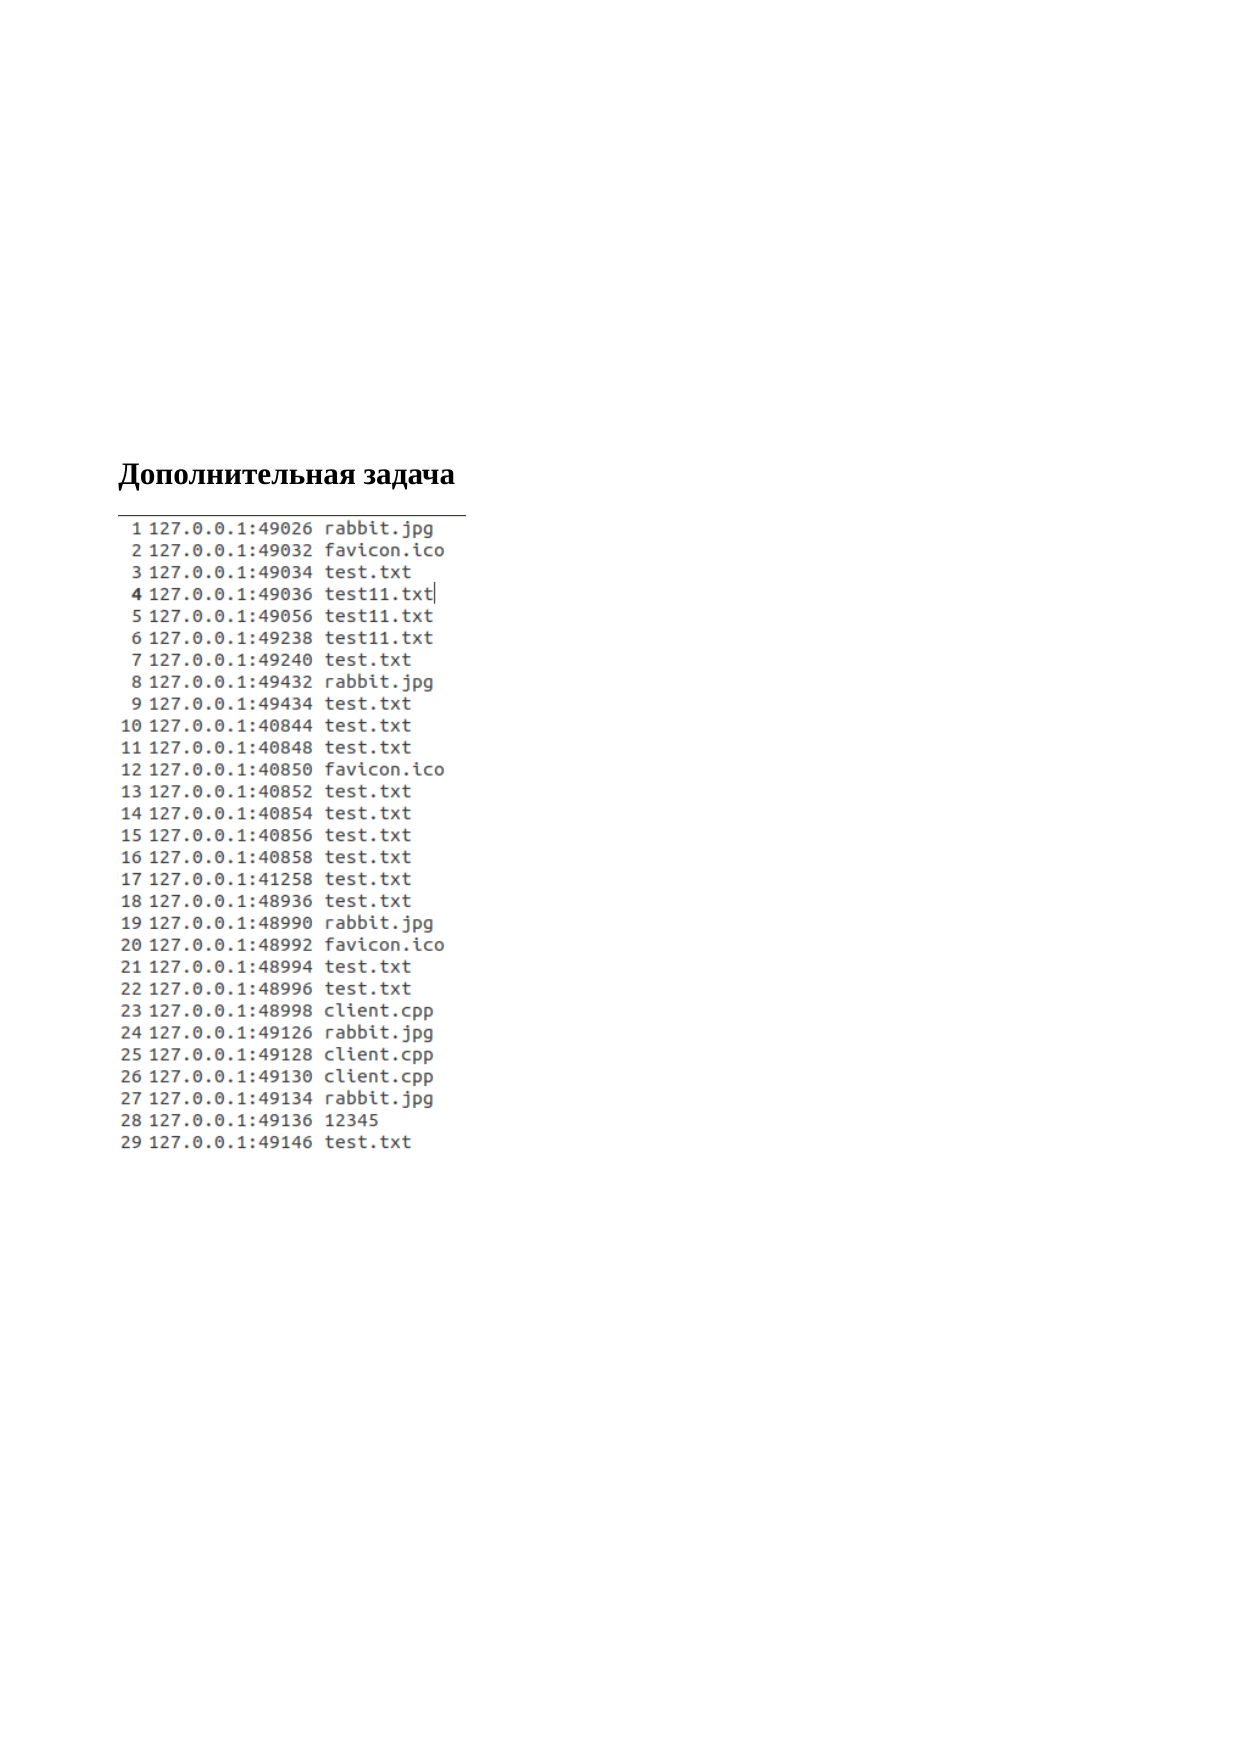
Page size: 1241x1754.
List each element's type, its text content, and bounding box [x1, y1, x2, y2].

picture [118, 515, 467, 1158]
text Дополнительная задача [118, 456, 1122, 492]
